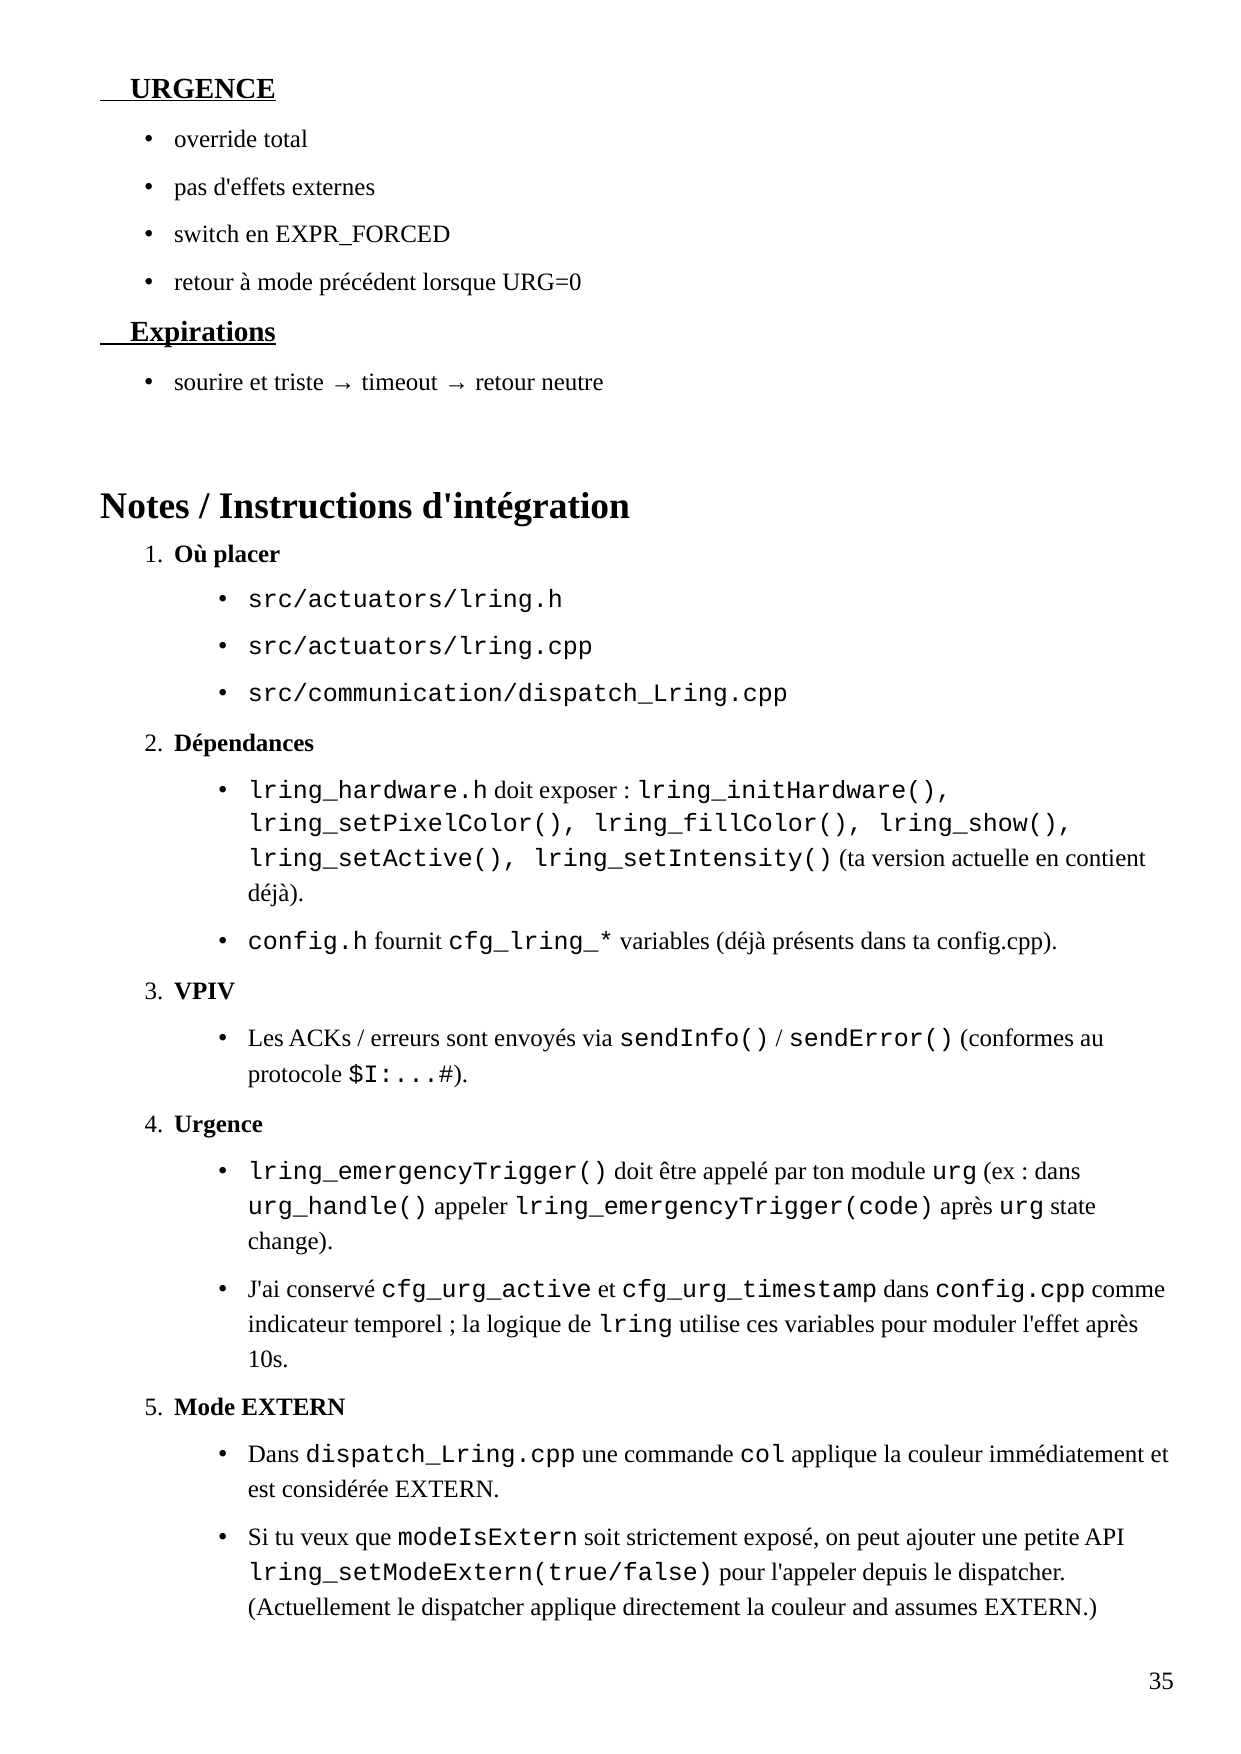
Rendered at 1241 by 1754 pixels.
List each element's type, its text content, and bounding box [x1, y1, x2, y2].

list config.h fournit cfg_lring_* variables (déjà présents dans ta config.cpp). [218, 926, 1173, 957]
list J'ai conservé cfg_urg_active et cfg_urg_timestamp dans config.cpp comme indicateur temporel ; la logique de lring utilise ces variables pour moduler l'effet après 10s. [218, 1274, 1173, 1373]
list retour à mode précédent lorsque URG=0 [144, 267, 1173, 296]
list pas d'effets externes [144, 172, 1173, 200]
list Dépendances [144, 728, 1173, 757]
list Dans dispatch_Lring.cpp une commande col applique la couleur immédiatement et est considérée EXTERN. [218, 1439, 1173, 1503]
subtitle 🔹 Expirations [100, 314, 1173, 348]
list VPIV [144, 976, 1173, 1005]
list src/actuators/lring.h [218, 587, 1173, 615]
list lring_hardware.h doit exposer : lring_initHardware(), lring_setPixelColor(), lring_fillColor(), lring_show(), lring_setActive(), lring_setIntensity() (ta version actuelle en contient déjà). [218, 776, 1173, 907]
list sourire et triste → timeout → retour neutre [144, 367, 1173, 396]
list Les ACKs / erreurs sont envoyés via sendInfo() / sendError() (conformes au protocole $I:...#). [218, 1023, 1173, 1089]
subtitle Notes / Instructions d'intégration [100, 483, 1173, 527]
list switch en EXPR_FORCED [144, 219, 1173, 248]
list Si tu veux que modeIsExtern soit strictement exposé, on peut ajouter une petite API lring_setModeExtern(true/false) pour l'appeler depuis le dispatcher. (Actuellement le dispatcher applique directement la couleur and assumes EXTERN.) [218, 1522, 1173, 1621]
list src/communication/dispatch_Lring.cpp [218, 681, 1173, 709]
subtitle 🔹 URGENCE [100, 71, 1173, 104]
list override total [144, 124, 1173, 153]
list Urgence [144, 1109, 1173, 1137]
list src/actuators/lring.cpp [218, 634, 1173, 662]
list Où placer [144, 539, 1173, 568]
list lring_emergencyTrigger() doit être appelé par ton module urg (ex : dans urg_handle() appeler lring_emergencyTrigger(code) après urg state change). [218, 1156, 1173, 1255]
list Mode EXTERN [144, 1392, 1173, 1421]
